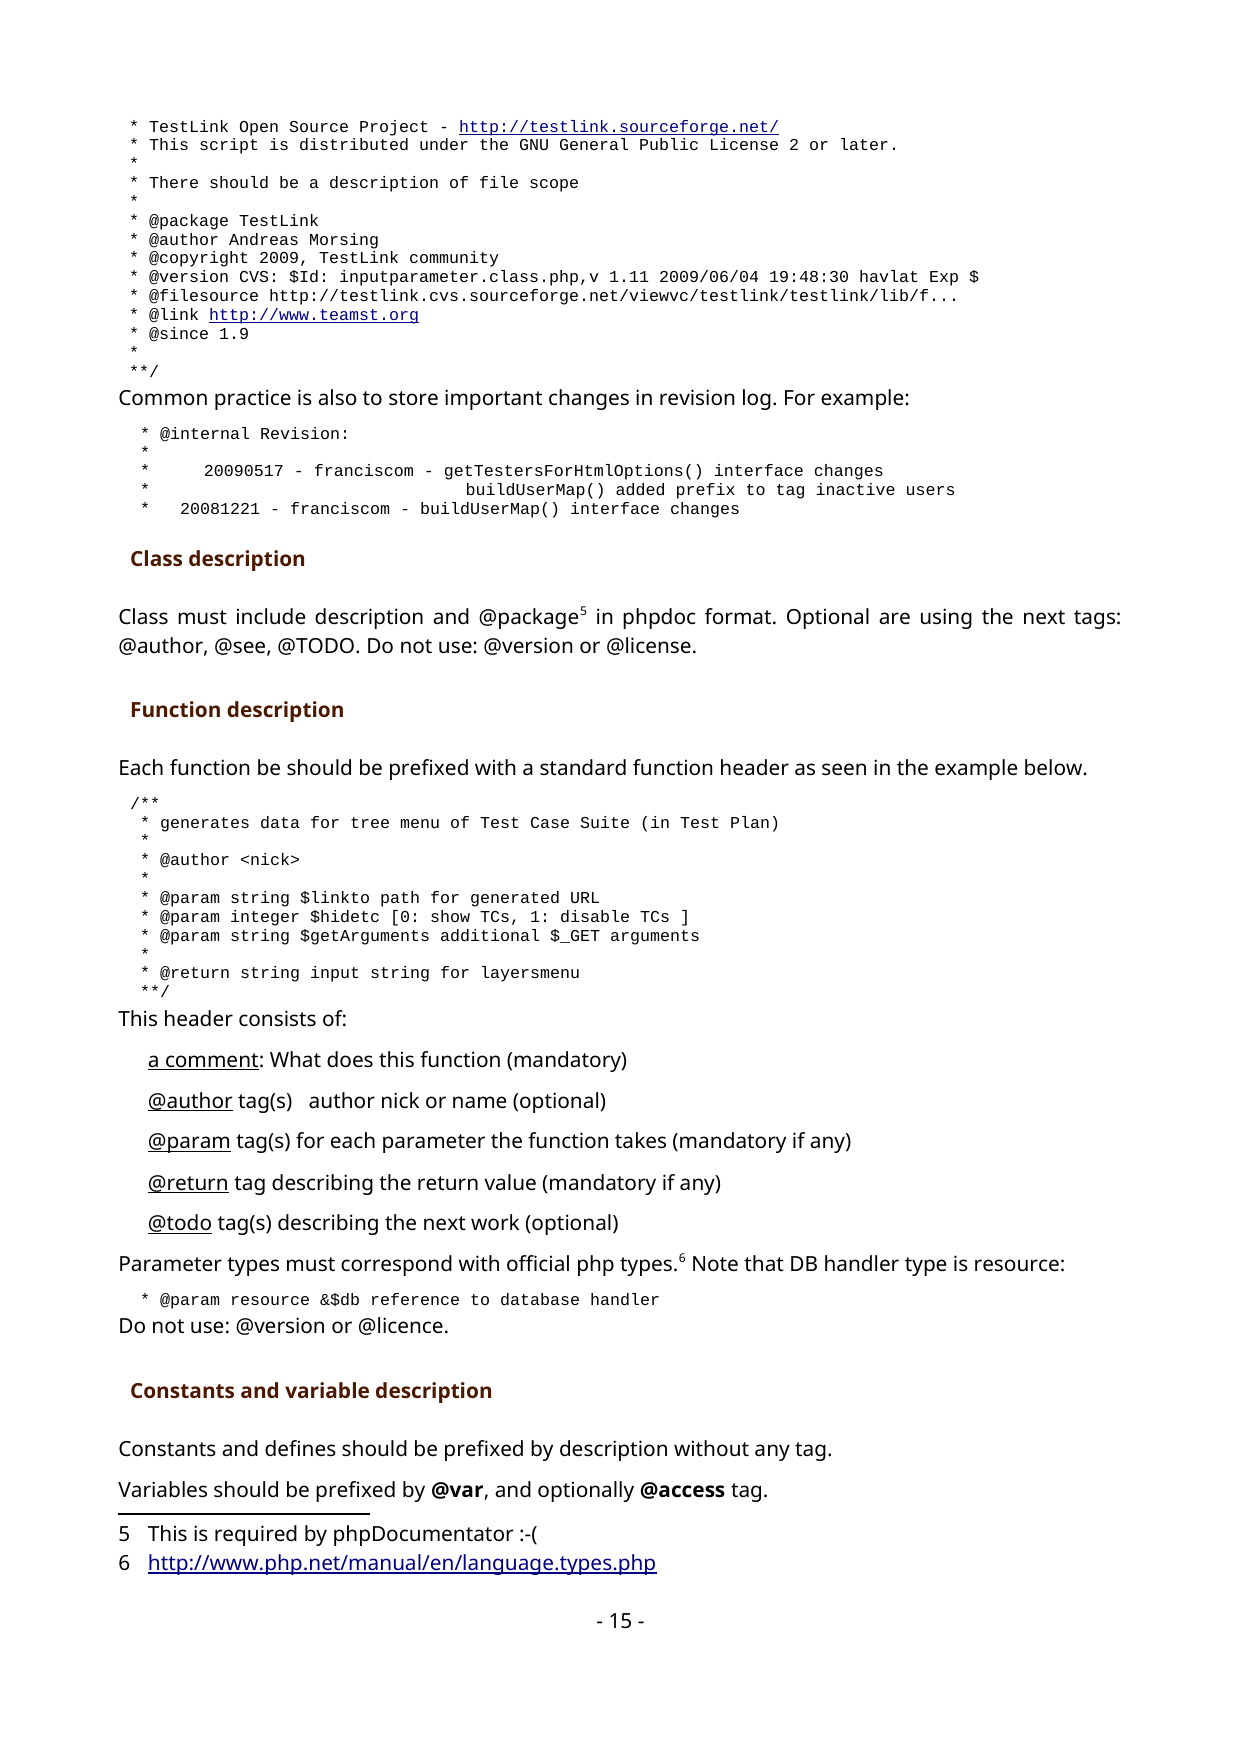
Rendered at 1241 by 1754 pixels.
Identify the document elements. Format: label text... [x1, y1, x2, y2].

text Do not use: @version or @licence. [118, 1312, 1122, 1340]
text Class must include description and @package in phpdoc format. Optional are using the next tags: @author, @see, @TODO. Do not use: @version or @license. [118, 602, 1122, 659]
subtitle Class description [130, 544, 1111, 573]
text Constants and defines should be prefixed by description without any tag. [118, 1434, 1122, 1462]
text a comment: What does this function (mandatory) [148, 1045, 1122, 1073]
text * @internal Revision: * * 20090517 - franciscom - getTestersForHtmlOptions() interface changes * buildUserMap() added prefix to tag inactive users * 20081221 - franciscom - buildUserMap() interface changes [130, 425, 1122, 519]
text @param tag(s) for each parameter the function takes (mandatory if any) [148, 1127, 1122, 1155]
text Each function be should be prefixed with a standard function header as seen in the example below. [118, 753, 1122, 782]
text @return tag describing the return value (mandatory if any) [148, 1168, 1122, 1196]
text Parameter types must correspond with official php types. Note that DB handler type is resource: [118, 1249, 1122, 1278]
text @todo tag(s) describing the next work (optional) [148, 1208, 1122, 1237]
text Common practice is also to store important changes in revision log. For example: [118, 383, 1122, 412]
text http://www.php.net/manual/en/language.types.php [118, 1548, 1122, 1576]
text This header consists of: [118, 1004, 1122, 1032]
text @author tag(s) author nick or name (optional) [148, 1086, 1122, 1114]
text * TestLink Open Source Project - http://testlink.sourceforge.net/ * This script is distributed under the GNU General Public License 2 or later. * * There should be a description of file scope * * @package TestLink * @author Andreas Morsing * @copyright 2009, TestLink community * @version CVS: $Id: inputparameter.class.php,v 1.11 2009/06/04 19:48:30 havlat Exp $ * @filesource http://testlink.cvs.sourceforge.net/viewvc/testlink/testlink/lib/f... * @link http://www.teamst.org * @since 1.9 * **/ [119, 118, 1122, 382]
text Variables should be prefixed by @var, and optionally @access tag. [118, 1475, 1122, 1503]
text /** * generates data for tree menu of Test Case Suite (in Test Plan) * * @author <nick> * * @param string $linkto path for generated URL * @param integer $hidetc [0: show TCs, 1: disable TCs ] * @param string $getArguments additional $_GET arguments * * @return string input string for layersmenu **/ [130, 795, 1122, 1003]
text * @param resource &$db reference to database handler [130, 1292, 1122, 1310]
subtitle Function description [130, 695, 1111, 724]
text This is required by phpDocumentator :-( [118, 1519, 1122, 1548]
subtitle Constants and variable description [130, 1376, 1111, 1404]
